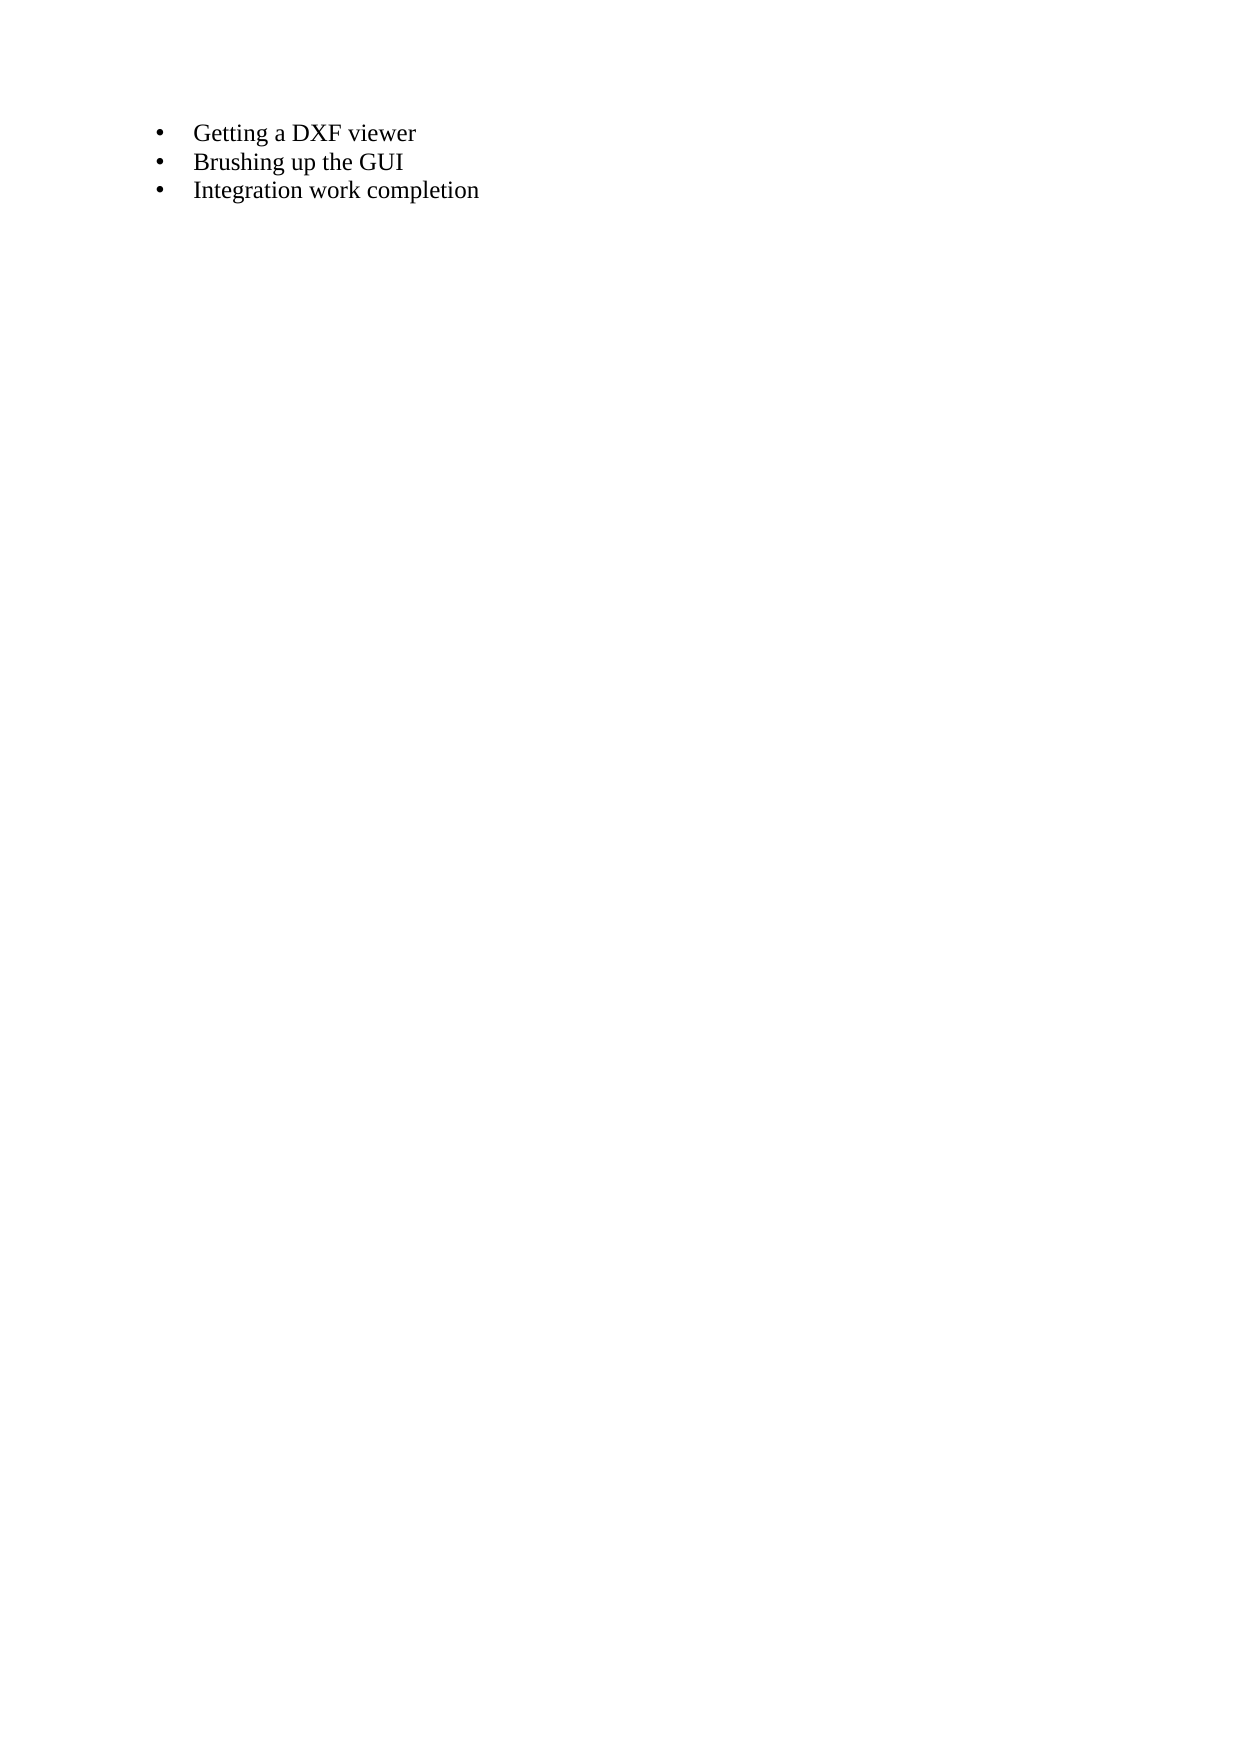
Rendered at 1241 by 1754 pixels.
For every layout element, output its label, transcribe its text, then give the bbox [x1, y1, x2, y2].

list Integration work completion [156, 176, 1122, 204]
list Brushing up the GUI [156, 147, 1122, 176]
list Getting a DXF viewer [156, 118, 1122, 147]
